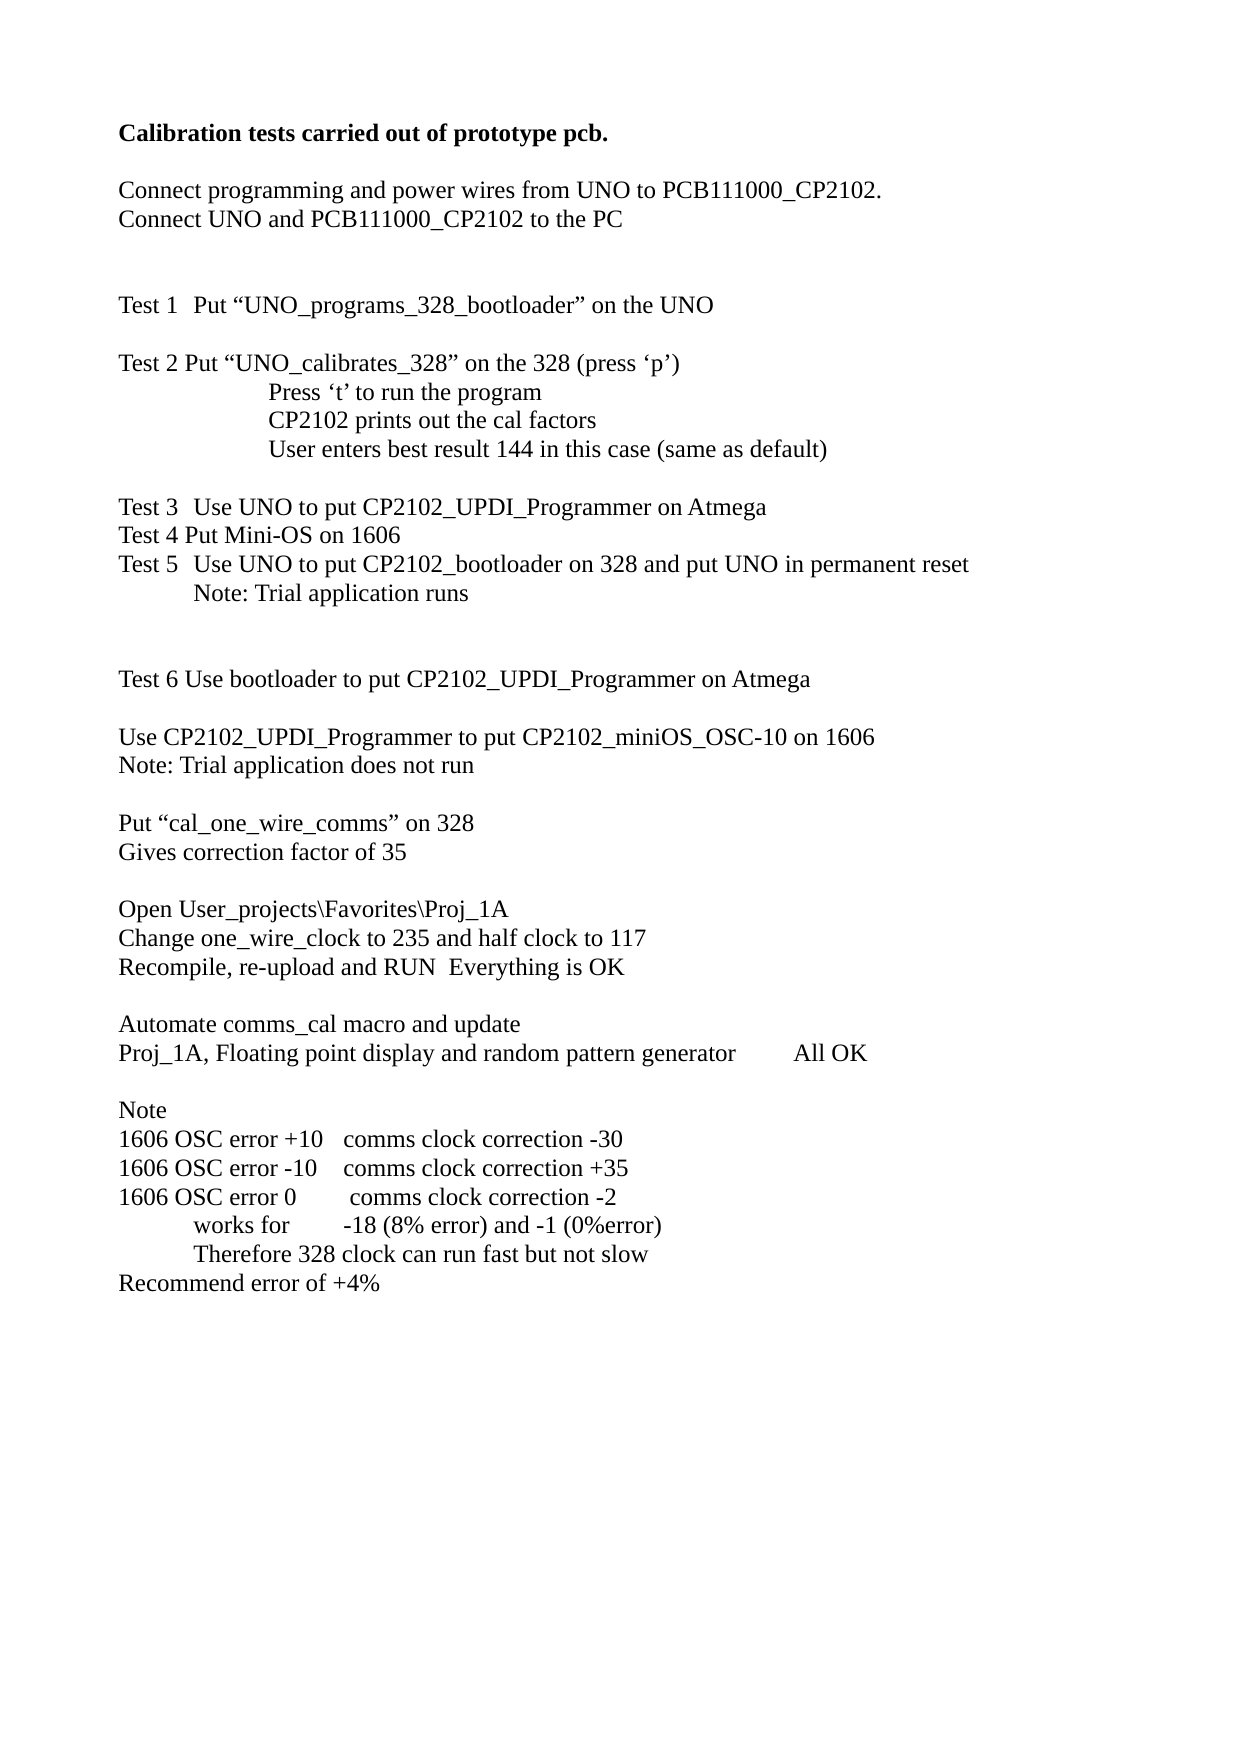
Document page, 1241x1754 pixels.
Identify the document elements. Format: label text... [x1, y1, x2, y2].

text Therefore 328 clock can run fast but not slow [118, 1239, 1122, 1268]
text Use CP2102_UPDI_Programmer to put CP2102_miniOS_OSC-10 on 1606 [118, 722, 1122, 751]
text Test 2 Put “UNO_calibrates_328” on the 328 (press ‘p’) [118, 348, 1122, 377]
text Put “cal_one_wire_comms” on 328 [118, 808, 1122, 837]
text Test 3 Use UNO to put CP2102_UPDI_Programmer on Atmega [118, 492, 1122, 521]
text Automate comms_cal macro and update [118, 1009, 1122, 1038]
text Recommend error of +4% [118, 1268, 1122, 1297]
text Note [118, 1096, 1122, 1124]
text Test 6 Use bootloader to put CP2102_UPDI_Programmer on Atmega [118, 664, 1122, 693]
text Connect programming and power wires from UNO to PCB111000_CP2102. [118, 176, 1122, 204]
text Note: Trial application runs [118, 578, 1122, 607]
text Test 5 Use UNO to put CP2102_bootloader on 328 and put UNO in permanent reset [118, 549, 1122, 578]
text User enters best result 144 in this case (same as default) [118, 434, 1122, 463]
text Test 1 Put “UNO_programs_328_bootloader” on the UNO [118, 291, 1122, 319]
text Connect UNO and PCB111000_CP2102 to the PC [118, 204, 1122, 233]
text Gives correction factor of 35 [118, 837, 1122, 866]
text Note: Trial application does not run [118, 751, 1122, 779]
text Open User_projects\Favorites\Proj_1A [118, 894, 1122, 923]
text 1606 OSC error -10 comms clock correction +35 [118, 1153, 1122, 1182]
text Proj_1A, Floating point display and random pattern generator All OK [118, 1038, 1122, 1067]
text works for -18 (8% error) and -1 (0%error) [118, 1211, 1122, 1239]
text Change one_wire_clock to 235 and half clock to 117 [118, 923, 1122, 952]
text Recompile, re-upload and RUN Everything is OK [118, 952, 1122, 981]
text CP2102 prints out the cal factors [118, 406, 1122, 434]
text Test 4 Put Mini-OS on 1606 [118, 521, 1122, 549]
text 1606 OSC error 0 comms clock correction -2 [118, 1182, 1122, 1211]
text Calibration tests carried out of prototype pcb. [118, 118, 1122, 147]
text Press ‘t’ to run the program [118, 377, 1122, 406]
text 1606 OSC error +10 comms clock correction -30 [118, 1124, 1122, 1153]
